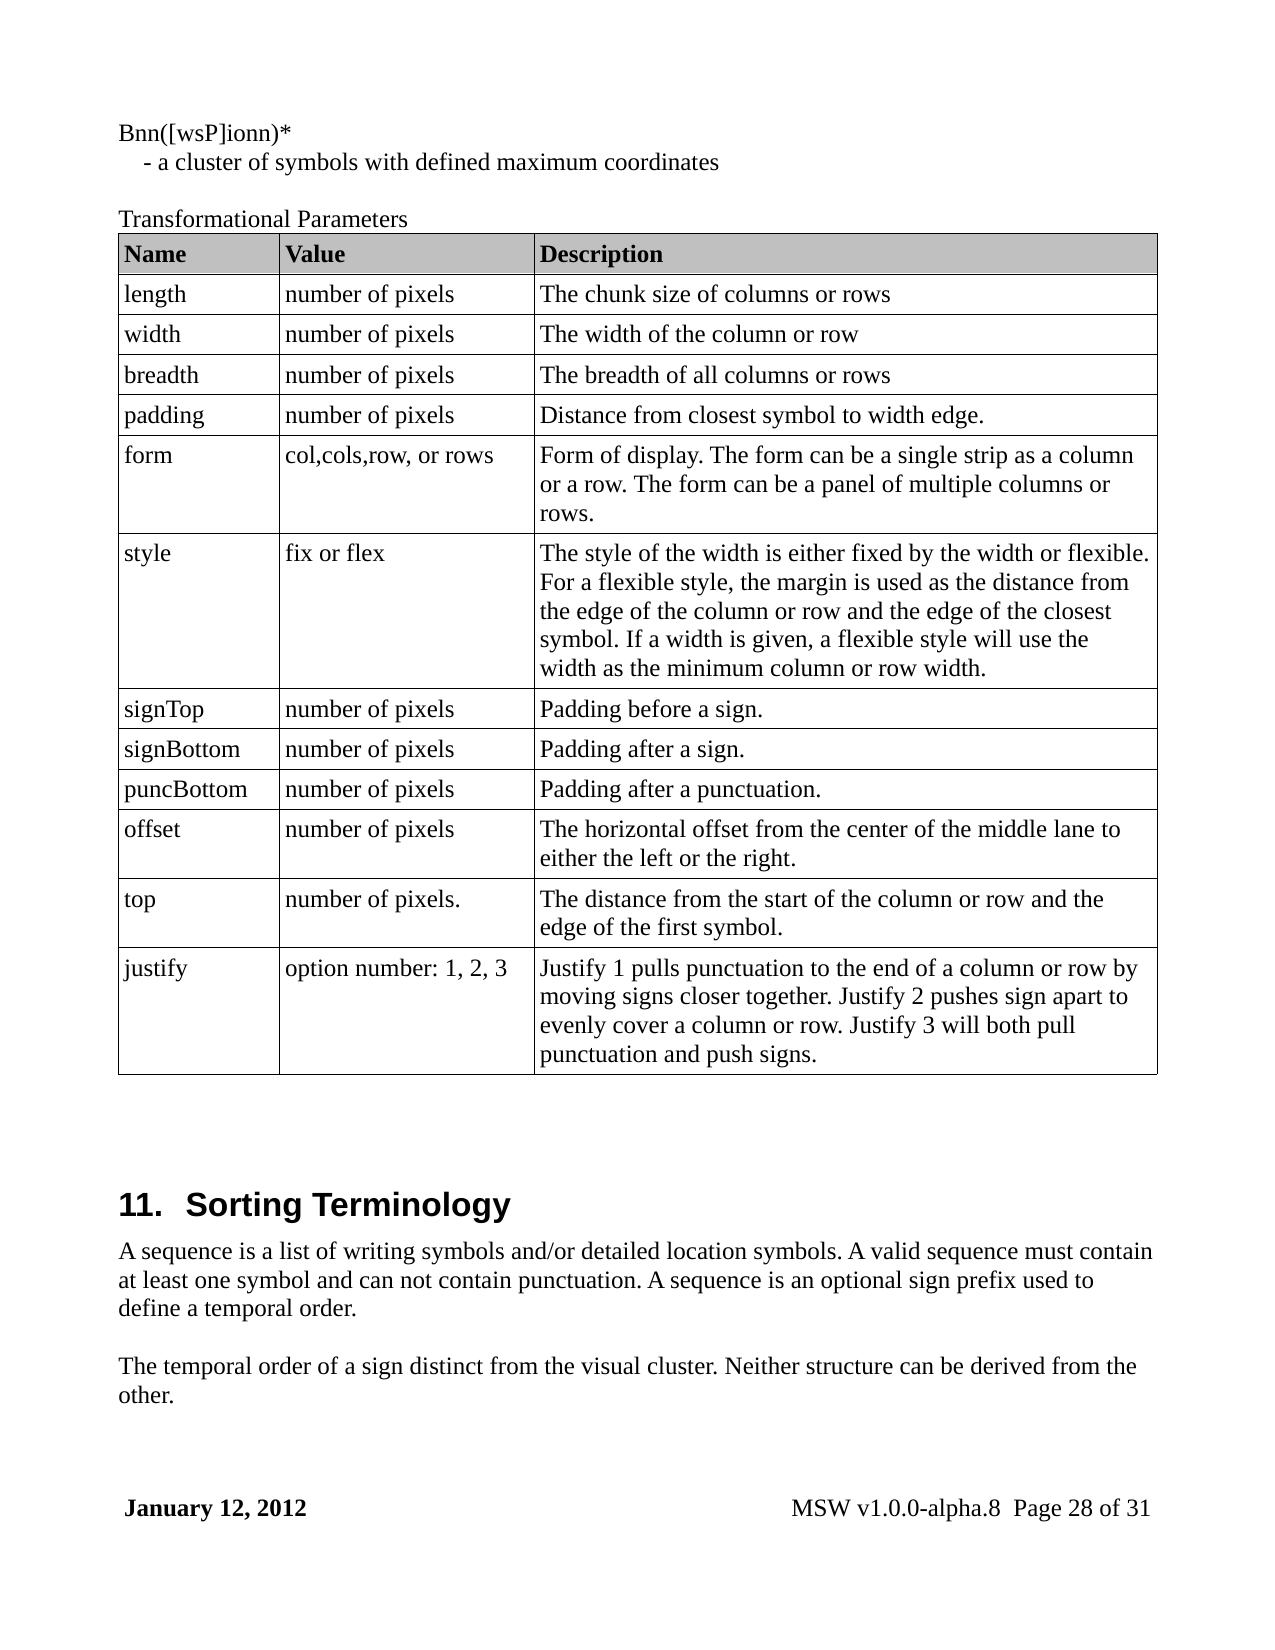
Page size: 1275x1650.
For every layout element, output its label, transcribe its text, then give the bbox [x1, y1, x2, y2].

table_cell number of pixels [280, 355, 534, 394]
table_cell The chunk size of columns or rows [535, 275, 1157, 314]
table_cell Justify 1 pulls punctuation to the end of a column or row by moving signs closer together. Justify 2 pushes sign apart to evenly cover a column or row. Justify 3 will both pull punctuation and push signs. [535, 948, 1157, 1073]
table_cell number of pixels [280, 275, 534, 314]
table_cell number of pixels [280, 729, 534, 768]
table_cell The distance from the start of the column or row and the edge of the first symbol. [535, 879, 1157, 947]
table_cell Padding after a punctuation. [535, 770, 1157, 809]
table_cell width [119, 315, 279, 354]
table_cell padding [119, 395, 279, 435]
table_header Description [535, 234, 1157, 273]
table_cell The horizontal offset from the center of the middle lane to either the left or the right. [535, 810, 1157, 878]
table_cell puncBottom [119, 770, 279, 809]
table_cell col,cols,row, or rows [280, 436, 534, 532]
table_cell justify [119, 948, 279, 1073]
table_cell form [119, 436, 279, 532]
text - a cluster of symbols with defined maximum coordinates [118, 147, 1157, 176]
text Transformational Parameters [118, 204, 1157, 233]
table_cell breadth [119, 355, 279, 394]
text The temporal order of a sign distinct from the visual cluster. Neither structure can be derived from the other. [118, 1351, 1157, 1408]
table_cell Distance from closest symbol to width edge. [535, 395, 1157, 435]
table_cell signBottom [119, 729, 279, 768]
table_cell offset [119, 810, 279, 878]
table_cell The width of the column or row [535, 315, 1157, 354]
table_cell signTop [119, 689, 279, 728]
text A sequence is a list of writing symbols and/or detailed location symbols. A valid sequence must contain at least one symbol and can not contain punctuation. A sequence is an optional sign prefix used to define a temporal order. [118, 1236, 1157, 1322]
table_cell number of pixels [280, 770, 534, 809]
table_cell number of pixels [280, 395, 534, 435]
table_cell number of pixels [280, 810, 534, 878]
table_cell top [119, 879, 279, 947]
table_cell Padding before a sign. [535, 689, 1157, 728]
table_cell Form of display. The form can be a single strip as a column or a row. The form can be a panel of multiple columns or rows. [535, 436, 1157, 532]
table_cell The breadth of all columns or rows [535, 355, 1157, 394]
subtitle Sorting Terminology [118, 1185, 1157, 1223]
table_cell length [119, 275, 279, 314]
table_cell fix or flex [280, 534, 534, 688]
table_header Name [119, 234, 279, 273]
table_cell number of pixels. [280, 879, 534, 947]
table_header Value [280, 234, 534, 273]
table_cell number of pixels [280, 689, 534, 728]
table_cell The style of the width is either fixed by the width or flexible. For a flexible style, the margin is used as the distance from the edge of the column or row and the edge of the closest symbol. If a width is given, a flexible style will use the width as the minimum column or row width. [535, 534, 1157, 688]
text Bnn([wsP]ionn)* [118, 118, 1157, 147]
table_cell option number: 1, 2, 3 [280, 948, 534, 1073]
table_cell number of pixels [280, 315, 534, 354]
table_cell Padding after a sign. [535, 729, 1157, 768]
table_cell style [119, 534, 279, 688]
